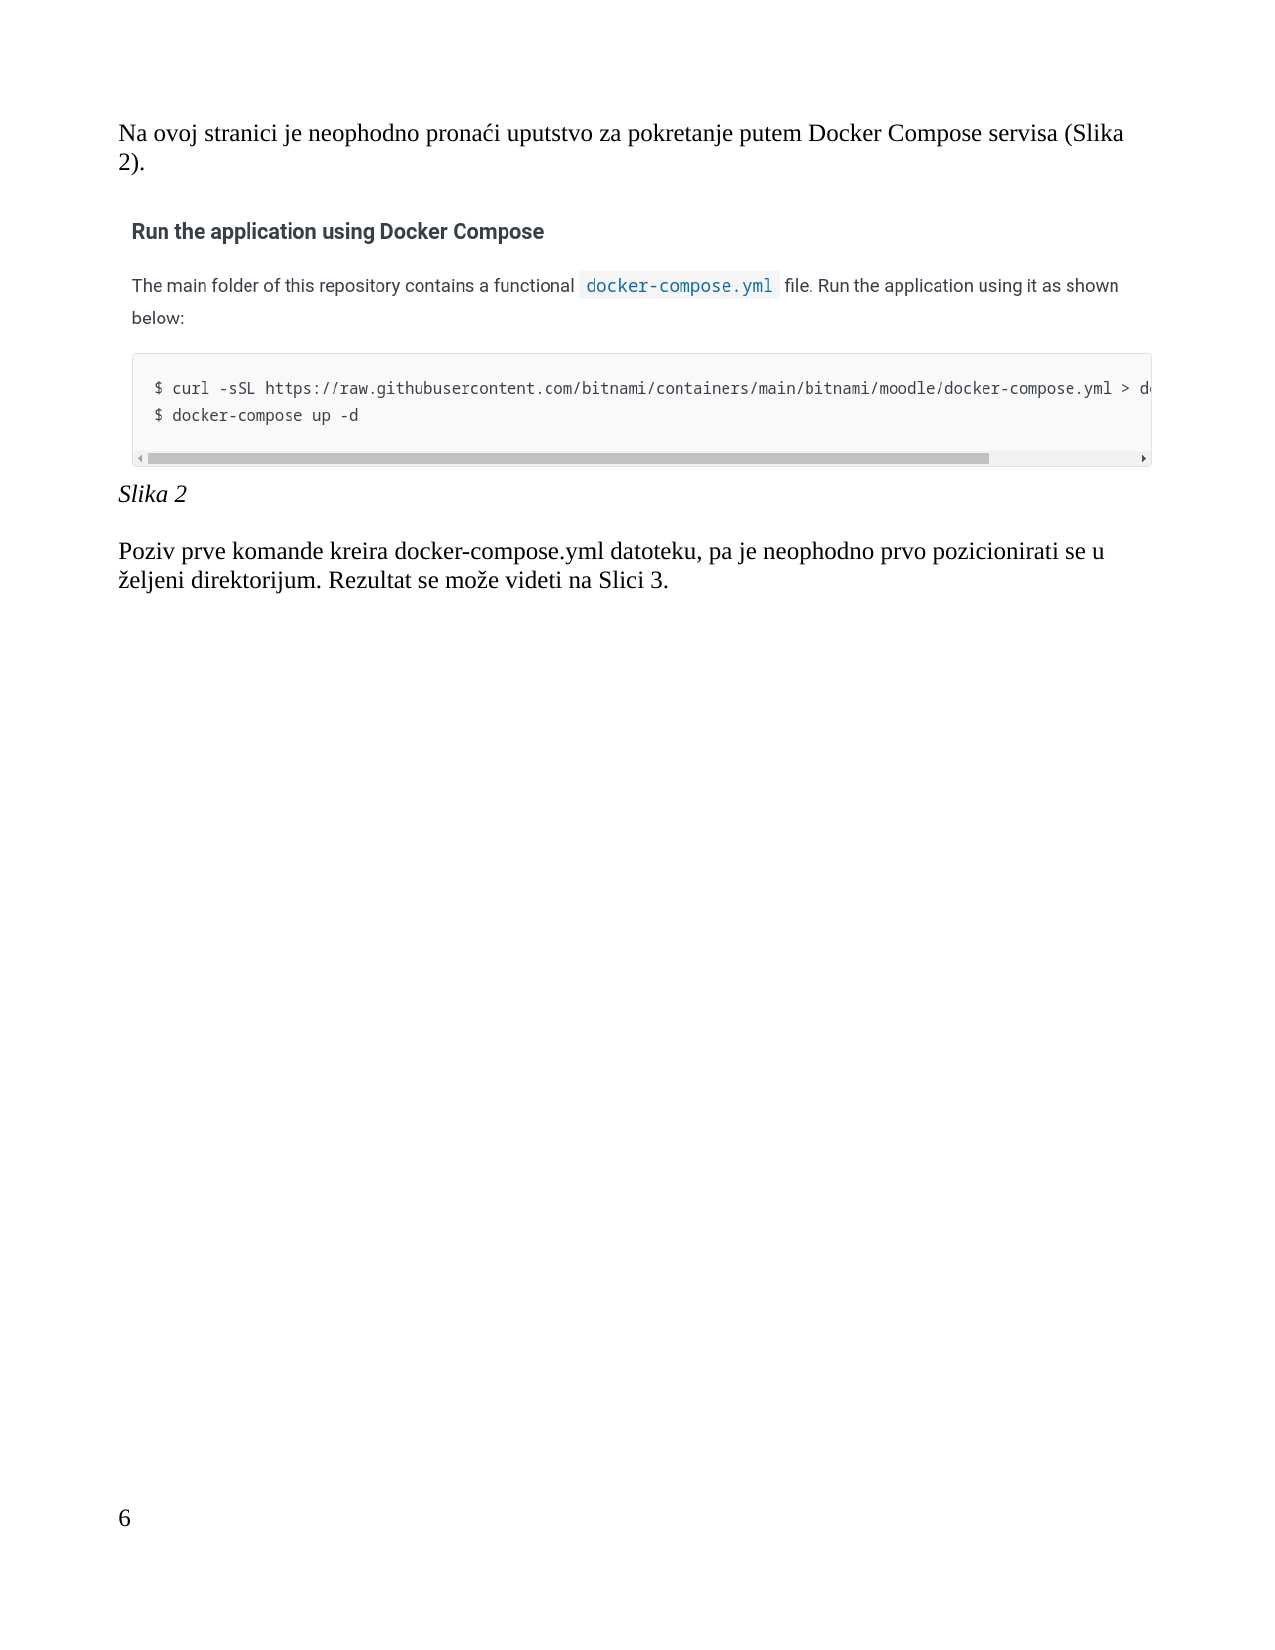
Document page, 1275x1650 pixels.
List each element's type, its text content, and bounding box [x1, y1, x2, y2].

text Slika 2 [118, 479, 1157, 507]
text Na ovoj stranici je neophodno pronaći uputstvo za pokretanje putem Docker Compose servisa (Slika 2). [118, 118, 1157, 176]
picture [118, 216, 1157, 479]
text Poziv prve komande kreira docker-compose.yml datoteku, pa je neophodno prvo pozicionirati se u željeni direktorijum. Rezultat se može videti na Slici 3. [118, 536, 1157, 594]
